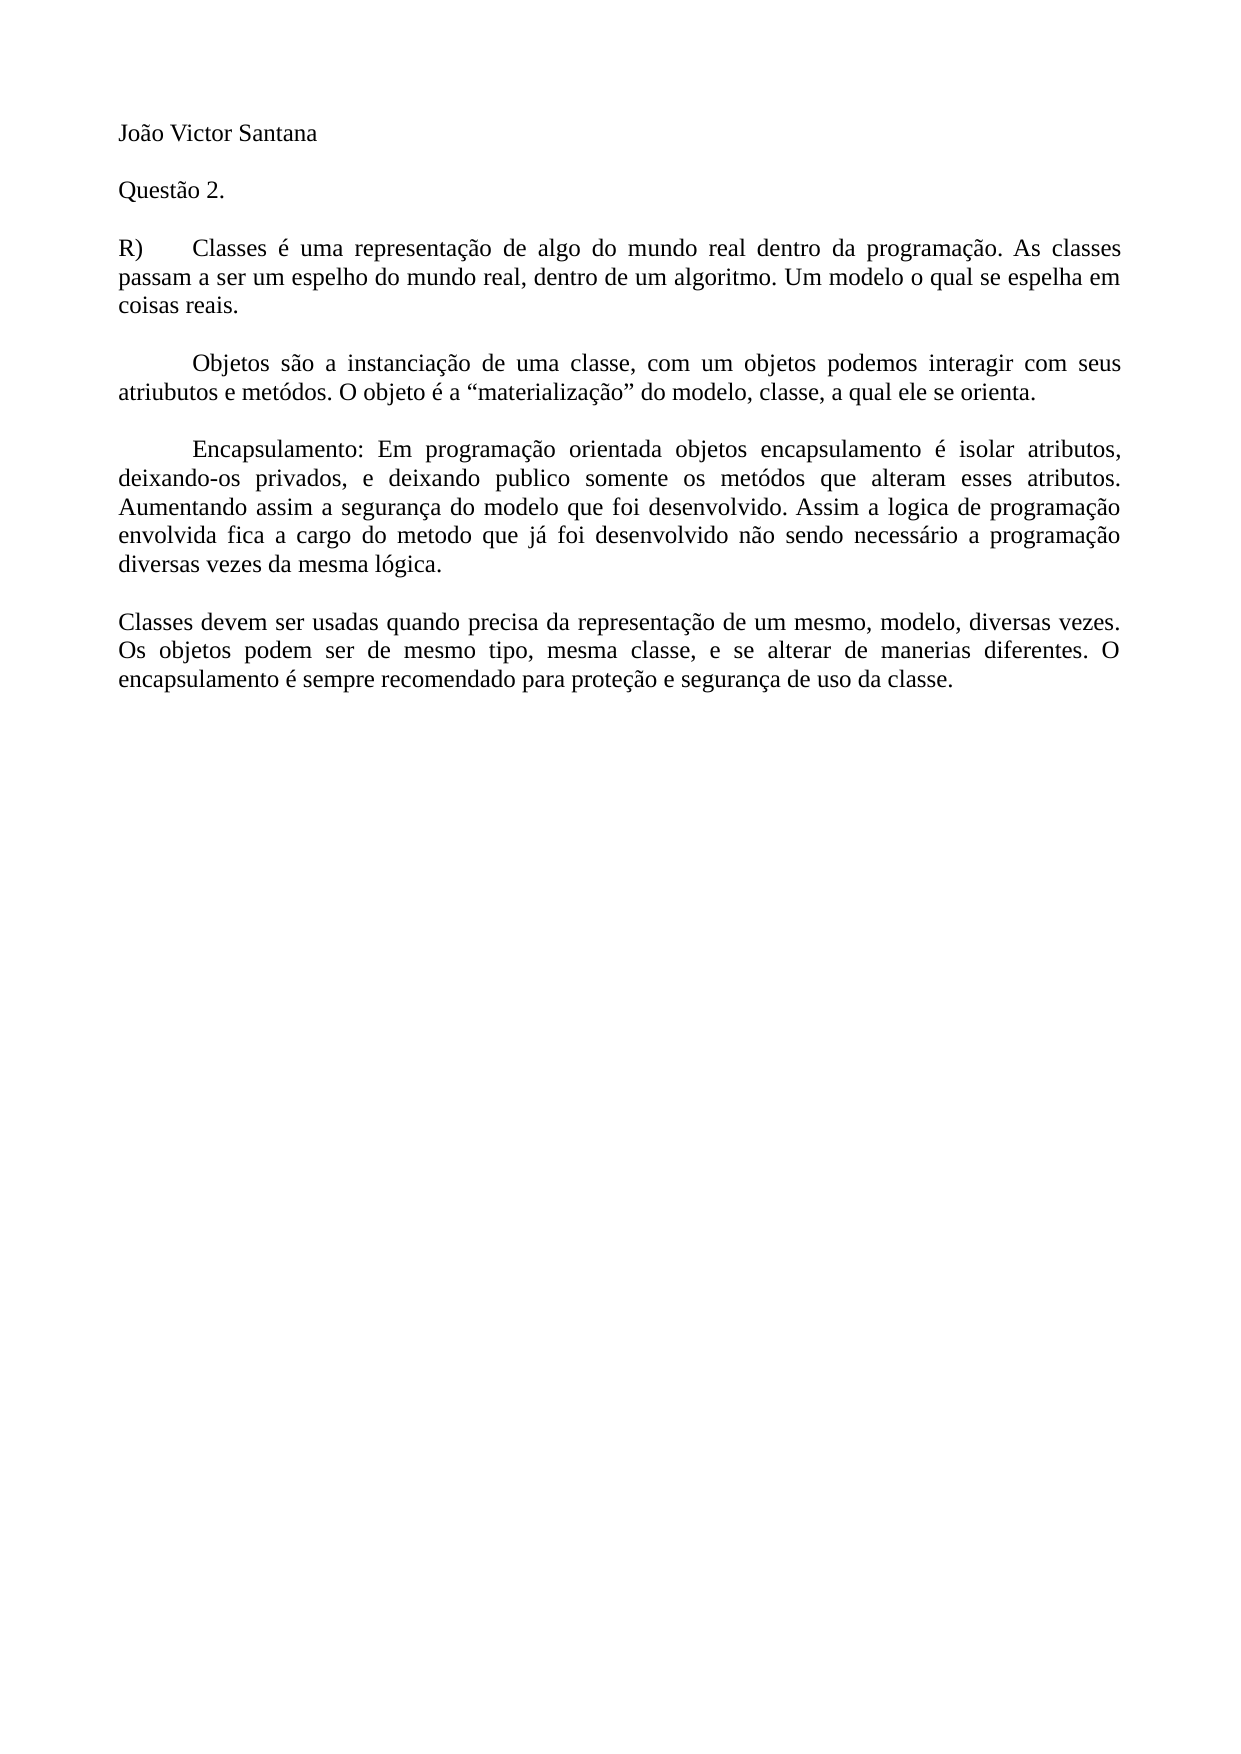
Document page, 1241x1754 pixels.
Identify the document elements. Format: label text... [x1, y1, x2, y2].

text João Victor Santana [118, 118, 1122, 147]
text Objetos são a instanciação de uma classe, com um objetos podemos interagir com seus atriubutos e metódos. O objeto é a “materialização” do modelo, classe, a qual ele se orienta. [118, 348, 1122, 406]
text R) Classes é uma representação de algo do mundo real dentro da programação. As classes passam a ser um espelho do mundo real, dentro de um algoritmo. Um modelo o qual se espelha em coisas reais. [118, 233, 1122, 319]
text Encapsulamento: Em programação orientada objetos encapsulamento é isolar atributos, deixando-os privados, e deixando publico somente os metódos que alteram esses atributos. Aumentando assim a segurança do modelo que foi desenvolvido. Assim a logica de programação envolvida fica a cargo do metodo que já foi desenvolvido não sendo necessário a programação diversas vezes da mesma lógica. [118, 434, 1122, 578]
text Questão 2. [118, 176, 1122, 204]
text Classes devem ser usadas quando precisa da representação de um mesmo, modelo, diversas vezes. Os objetos podem ser de mesmo tipo, mesma classe, e se alterar de manerias diferentes. O encapsulamento é sempre recomendado para proteção e segurança de uso da classe. [118, 607, 1122, 693]
